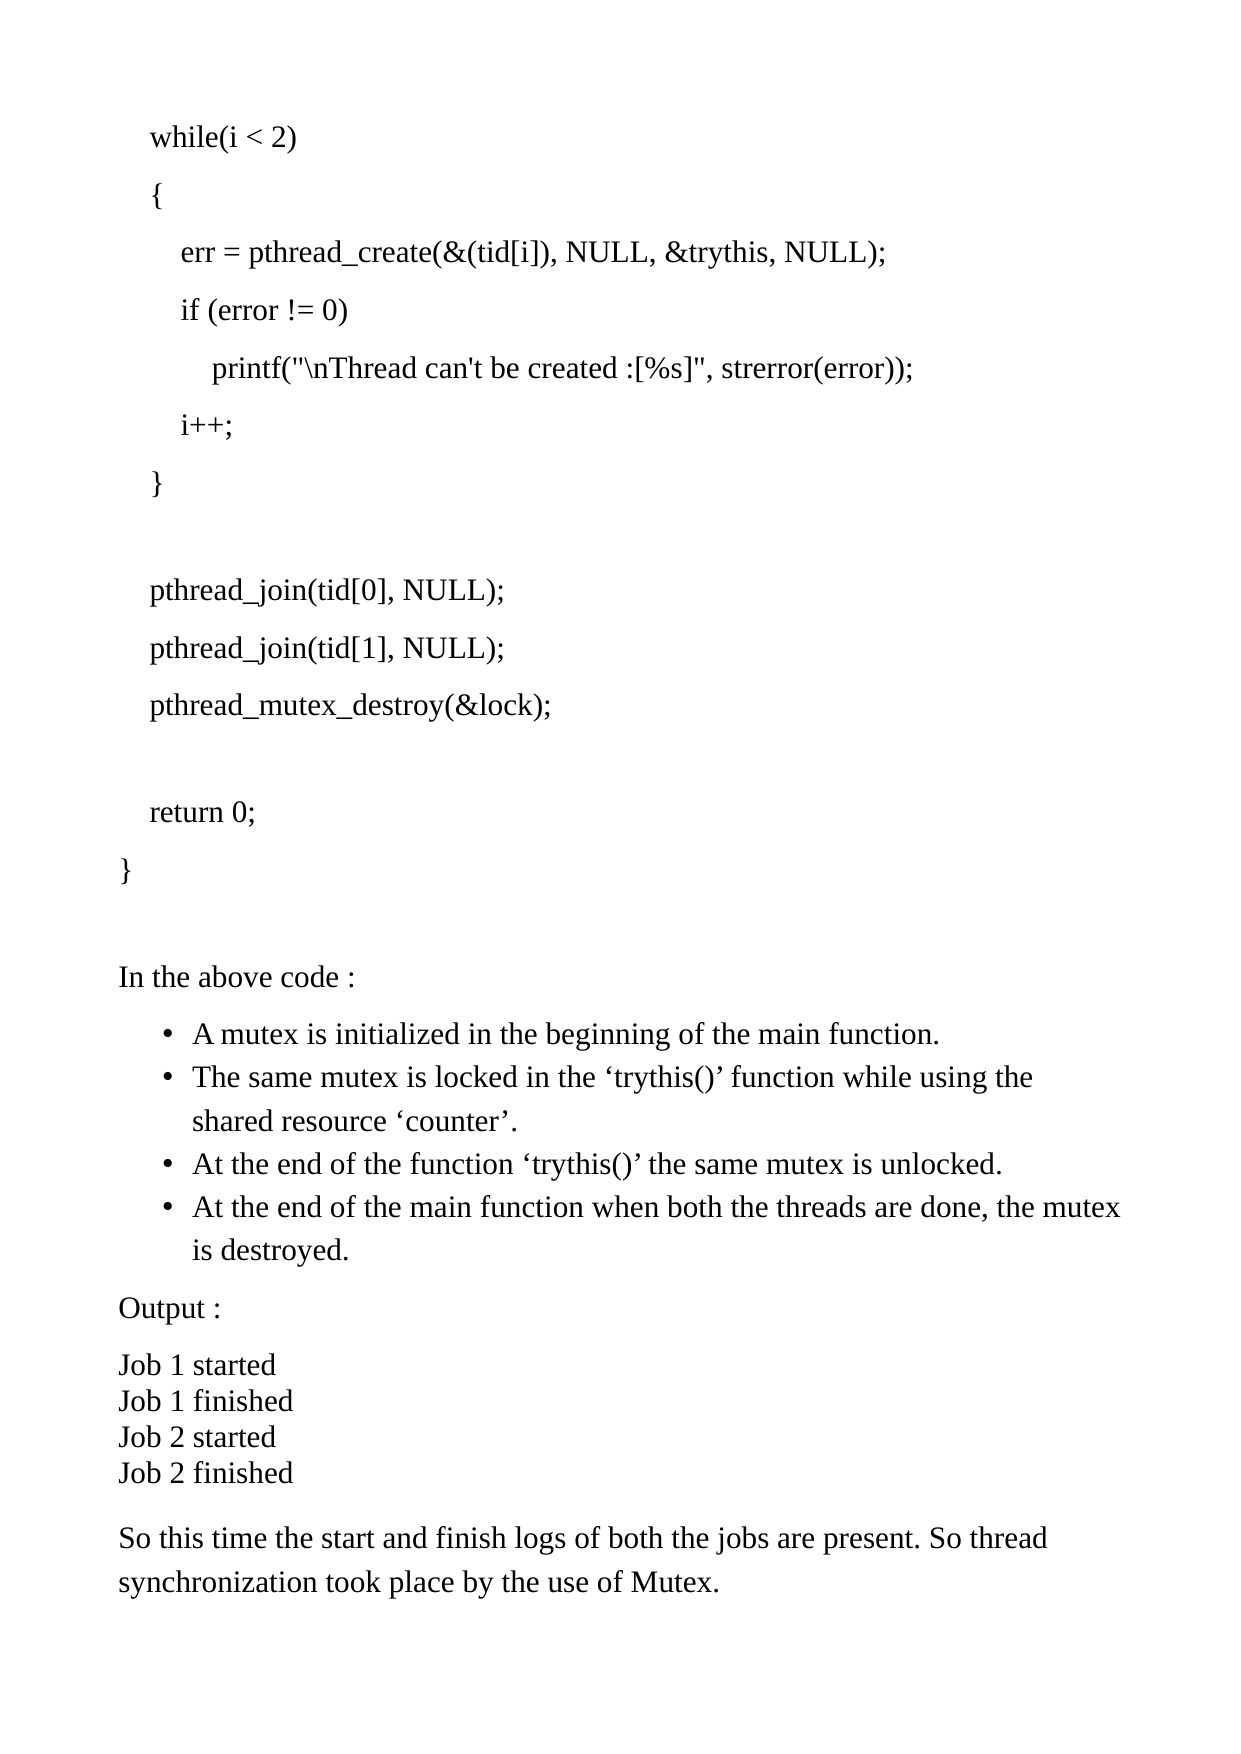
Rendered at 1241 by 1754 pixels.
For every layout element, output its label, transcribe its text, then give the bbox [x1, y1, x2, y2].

text pthread_mutex_destroy(&lock); [118, 687, 1122, 722]
text return 0; [118, 793, 1122, 829]
text i++; [118, 407, 1122, 443]
text err = pthread_create(&(tid[i]), NULL, &trythis, NULL); [118, 233, 1122, 269]
text while(i < 2) [118, 118, 1122, 154]
text So this time the start and finish logs of both the jobs are present. So thread synchronization took place by the use of Mutex. [118, 1520, 1122, 1599]
text pthread_join(tid[1], NULL); [118, 629, 1122, 665]
text Output : [118, 1289, 1122, 1325]
text } [118, 851, 1122, 887]
text if (error != 0) [118, 291, 1122, 327]
list The same mutex is locked in the ‘trythis()’ function while using the shared resource ‘counter’. [162, 1059, 1122, 1138]
text } [118, 464, 1122, 500]
text Job 1 finished [118, 1382, 1122, 1418]
text { [118, 176, 1122, 212]
text In the above code : [118, 958, 1122, 994]
text printf("\nThread can't be created :[%s]", strerror(error)); [118, 349, 1122, 385]
list At the end of the main function when both the threads are done, the mutex is destroyed. [162, 1188, 1122, 1267]
text Job 1 started [118, 1347, 1122, 1382]
list At the end of the function ‘trythis()’ the same mutex is unlocked. [162, 1145, 1122, 1181]
list A mutex is initialized in the beginning of the main function. [162, 1016, 1122, 1051]
text pthread_join(tid[0], NULL); [118, 571, 1122, 607]
text Job 2 finished [118, 1454, 1122, 1490]
text Job 2 started [118, 1418, 1122, 1454]
